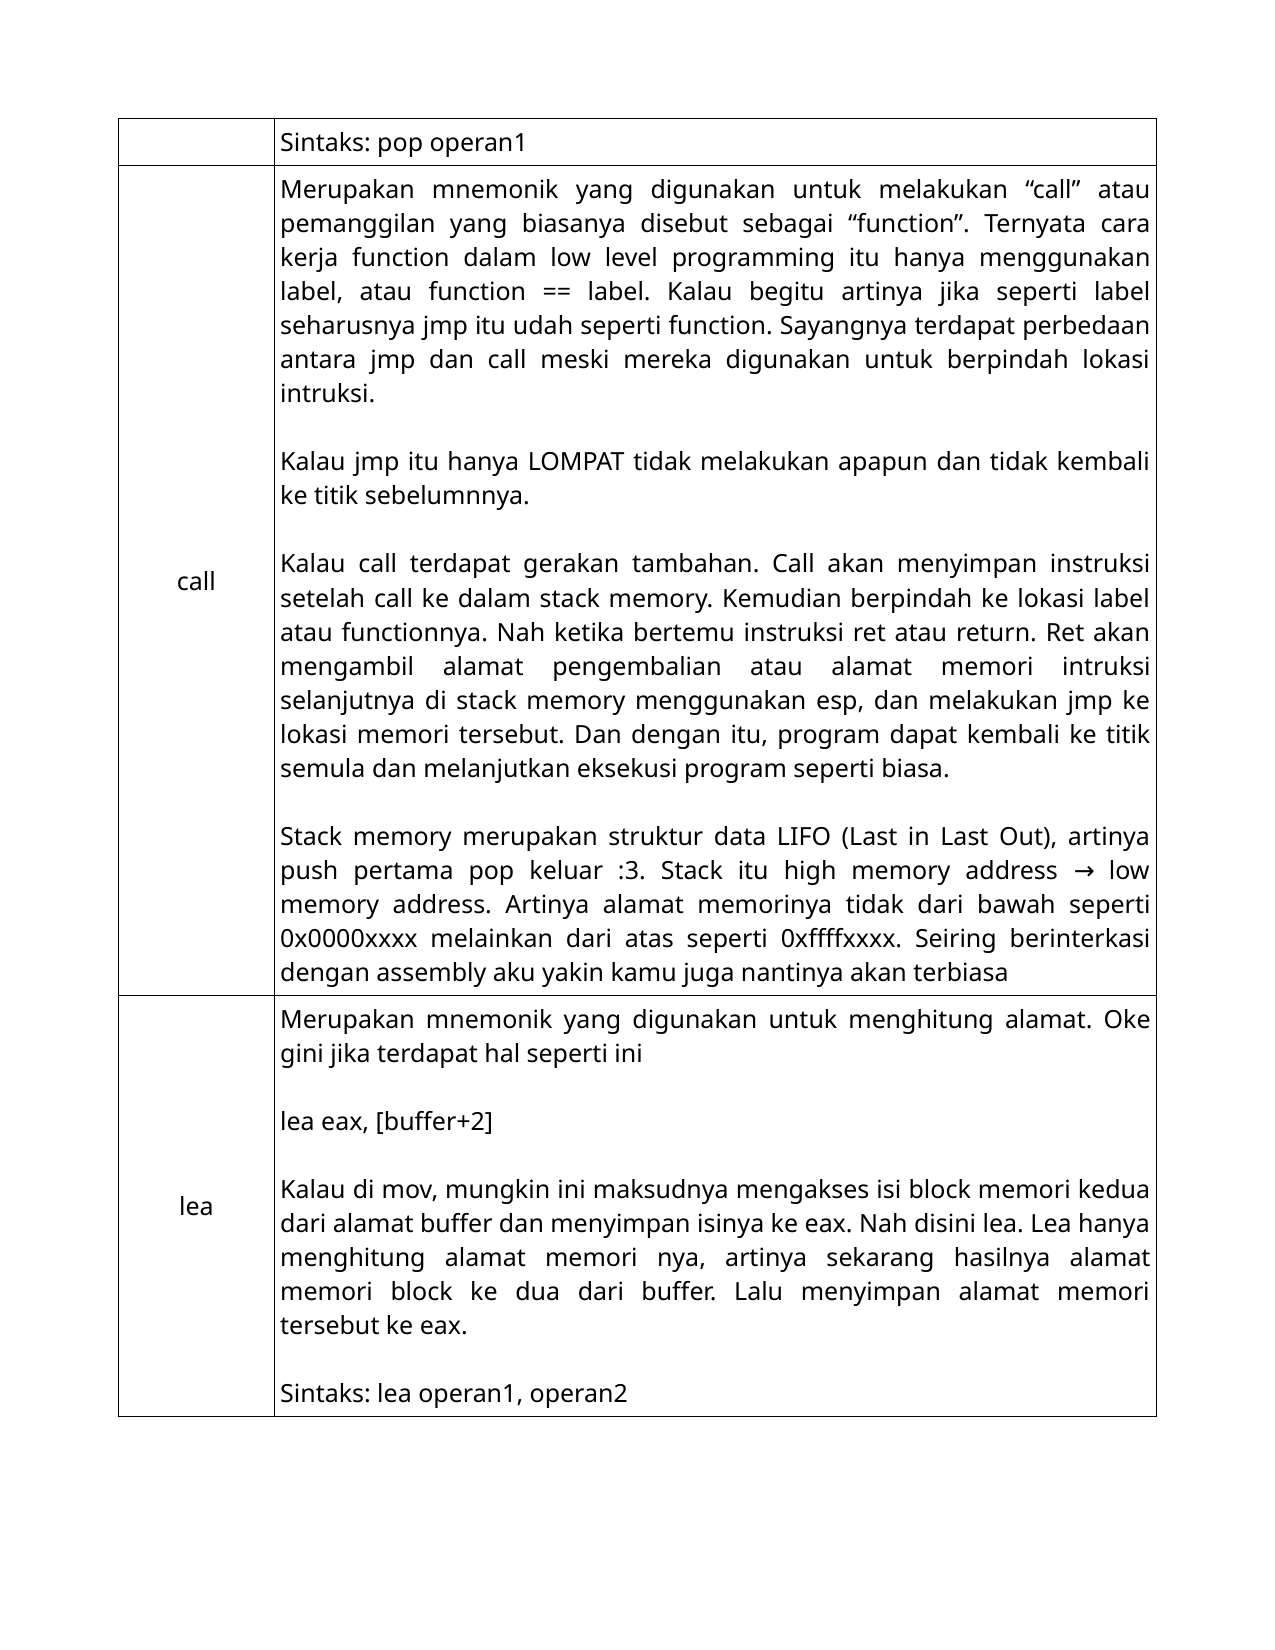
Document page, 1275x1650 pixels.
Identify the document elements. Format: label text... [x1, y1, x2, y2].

table_cell Merupakan mnemonik yang digunakan untuk menghitung alamat. Oke gini jika terdapat hal seperti ini lea eax, [buffer+2] Kalau di mov, mungkin ini maksudnya mengakses isi block memori kedua dari alamat buffer dan menyimpan isinya ke eax. Nah disini lea. Lea hanya menghitung alamat memori nya, artinya sekarang hasilnya alamat memori block ke dua dari buffer. Lalu menyimpan alamat memori tersebut ke eax. Sintaks: lea operan1, operan2 [275, 996, 1156, 1416]
table_cell call [119, 166, 274, 995]
table_cell Merupakan mnemonik yang digunakan untuk melakukan “call” atau pemanggilan yang biasanya disebut sebagai “function”. Ternyata cara kerja function dalam low level programming itu hanya menggunakan label, atau function == label. Kalau begitu artinya jika seperti label seharusnya jmp itu udah seperti function. Sayangnya terdapat perbedaan antara jmp dan call meski mereka digunakan untuk berpindah lokasi intruksi. Kalau jmp itu hanya LOMPAT tidak melakukan apapun dan tidak kembali ke titik sebelumnnya. Kalau call terdapat gerakan tambahan. Call akan menyimpan instruksi setelah call ke dalam stack memory. Kemudian berpindah ke lokasi label atau functionnya. Nah ketika bertemu instruksi ret atau return. Ret akan mengambil alamat pengembalian atau alamat memori intruksi selanjutnya di stack memory menggunakan esp, dan melakukan jmp ke lokasi memori tersebut. Dan dengan itu, program dapat kembali ke titik semula dan melanjutkan eksekusi program seperti biasa. Stack memory merupakan struktur data LIFO (Last in Last Out), artinya push pertama pop keluar :3. Stack itu high memory address → low memory address. Artinya alamat memorinya tidak dari bawah seperti 0x0000xxxx melainkan dari atas seperti 0xffffxxxx. Seiring berinterkasi dengan assembly aku yakin kamu juga nantinya akan terbiasa [275, 166, 1156, 995]
table_cell Sintaks: pop operan1 [275, 119, 1156, 165]
table_cell lea [119, 996, 274, 1416]
table_cell [119, 119, 274, 165]
